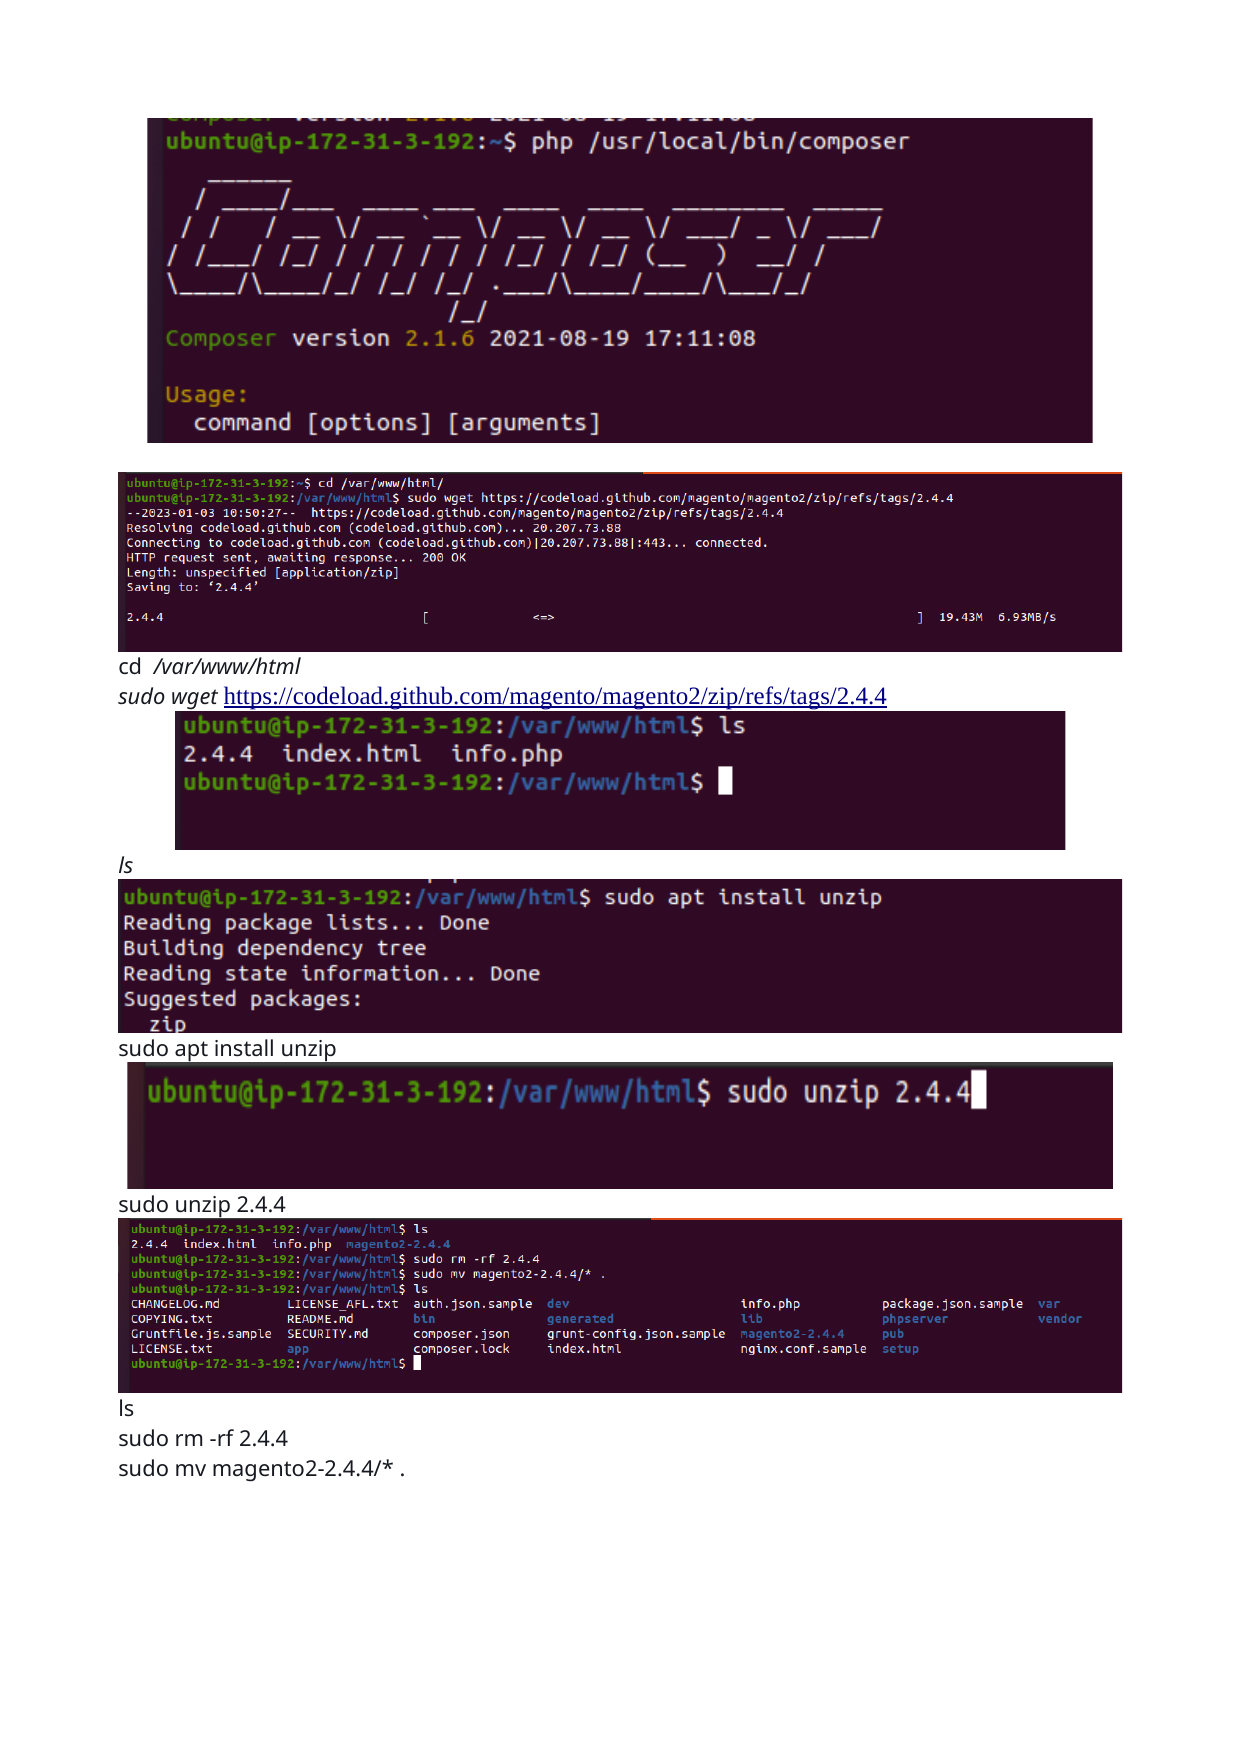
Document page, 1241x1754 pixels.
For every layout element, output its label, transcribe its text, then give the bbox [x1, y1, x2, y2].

picture [127, 1062, 1113, 1189]
text sudo wget https://codeload.github.com/magento/magento2/zip/refs/tags/2.4.4 [118, 681, 1122, 711]
picture [147, 118, 1093, 443]
picture [118, 879, 1123, 1033]
picture [118, 472, 1123, 652]
text ls [118, 711, 1122, 879]
text ls [118, 1393, 1122, 1423]
text sudo apt install unzip [118, 1033, 1122, 1062]
text cd /var/www/html [118, 652, 1122, 681]
picture [175, 711, 1066, 850]
picture [118, 1218, 1123, 1393]
text sudo mv magento2-2.4.4/* . [118, 1452, 1122, 1482]
text sudo rm -rf 2.4.4 [118, 1423, 1122, 1452]
text sudo unzip 2.4.4 [118, 1062, 1122, 1218]
